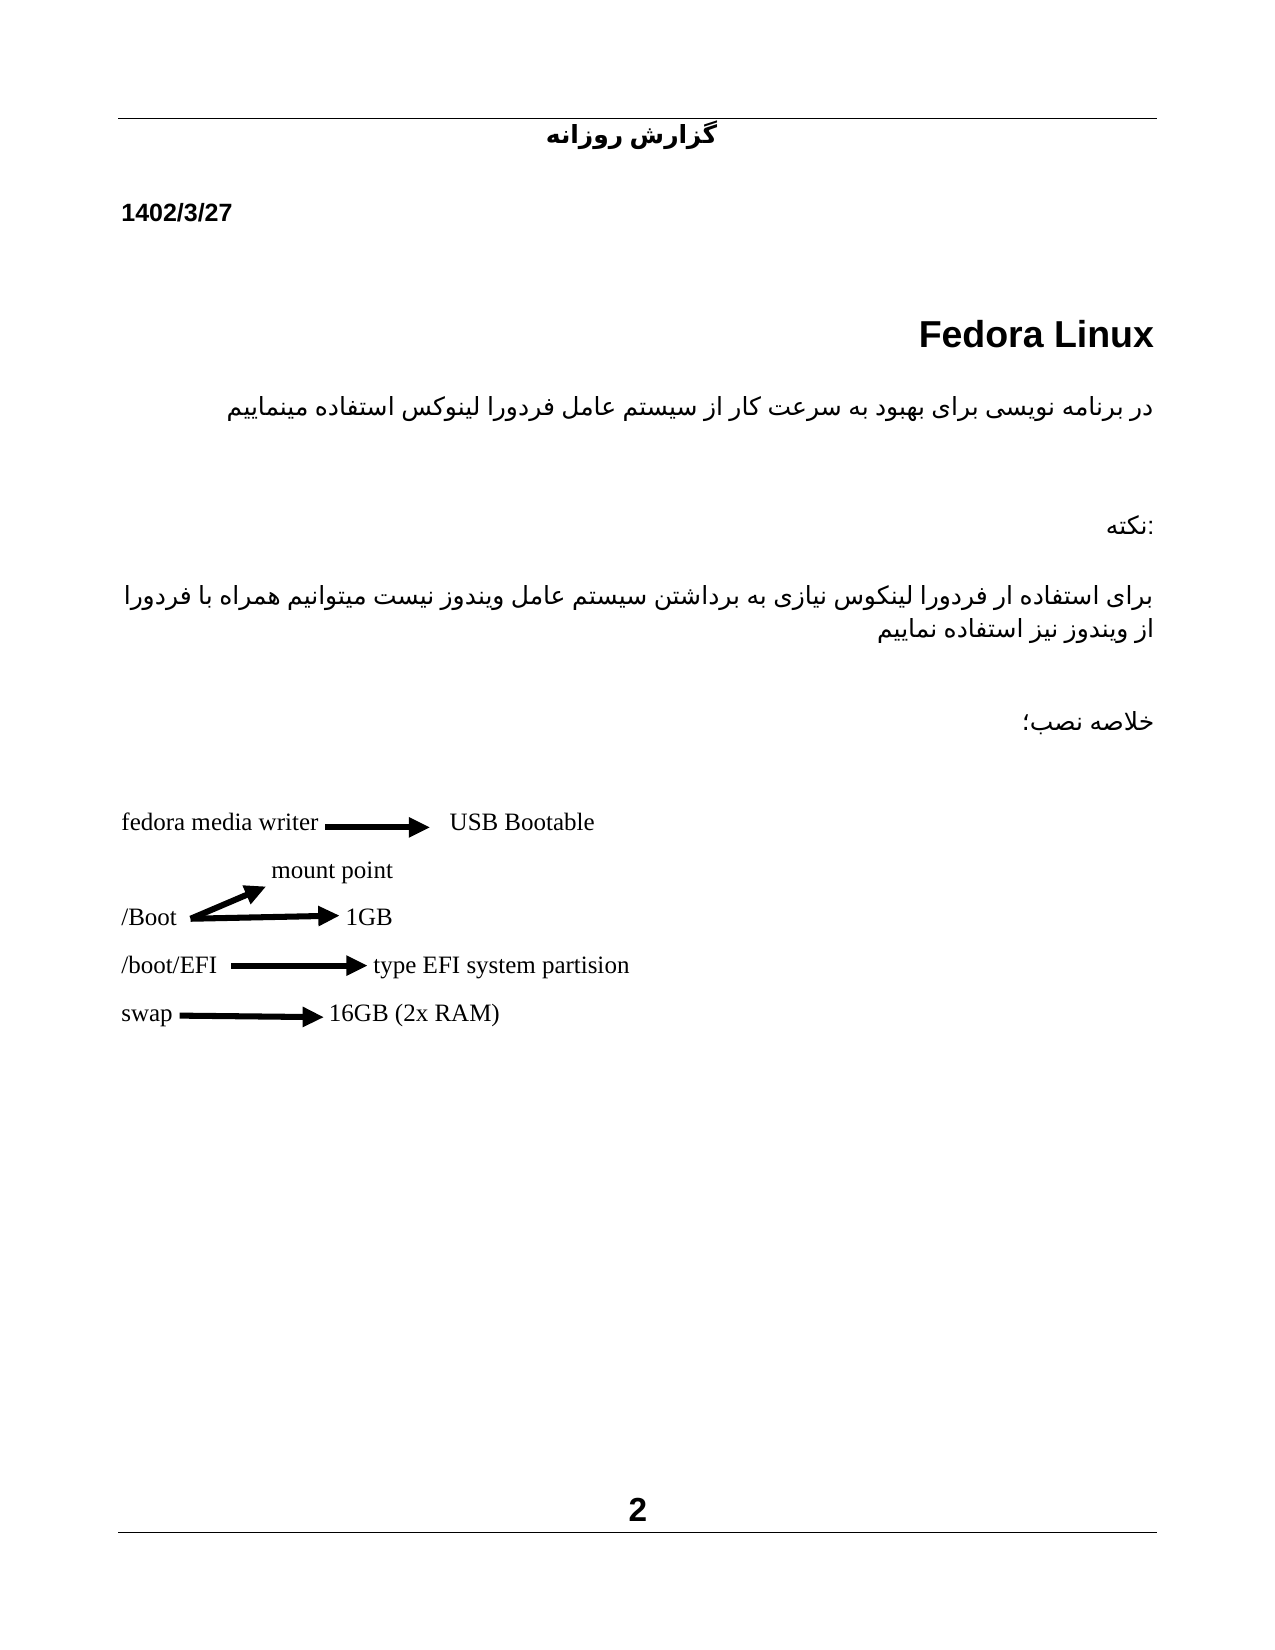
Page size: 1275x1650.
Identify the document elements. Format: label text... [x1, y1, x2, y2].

text fedora media writer USB Bootable [121, 807, 1154, 836]
text /Boot 1GB [121, 902, 1154, 931]
subtitle برای استفاده ار فردورا لینکوس نیازی به برداشتن سیستم عامل ویندوز نیست میتوانیم همراه با فردورا از ویندوز نیز استفاده نماییم [121, 582, 1154, 647]
text /boot/EFI type EFI system partision [121, 950, 1154, 979]
subtitle در برنامه نویسی برای بهبود به سرعت کار از سیستم عامل فردورا لینوکس استفاده مینماییم [121, 392, 1154, 426]
text mount point [121, 855, 1154, 883]
text swap 16GB (2x RAM) [121, 998, 1154, 1026]
text خلاصه نصب؛ [121, 708, 1154, 740]
subtitle 1402/3/27 [121, 198, 1154, 227]
subtitle نکته: [121, 511, 1154, 545]
subtitle Fedora Linux [121, 312, 1154, 355]
